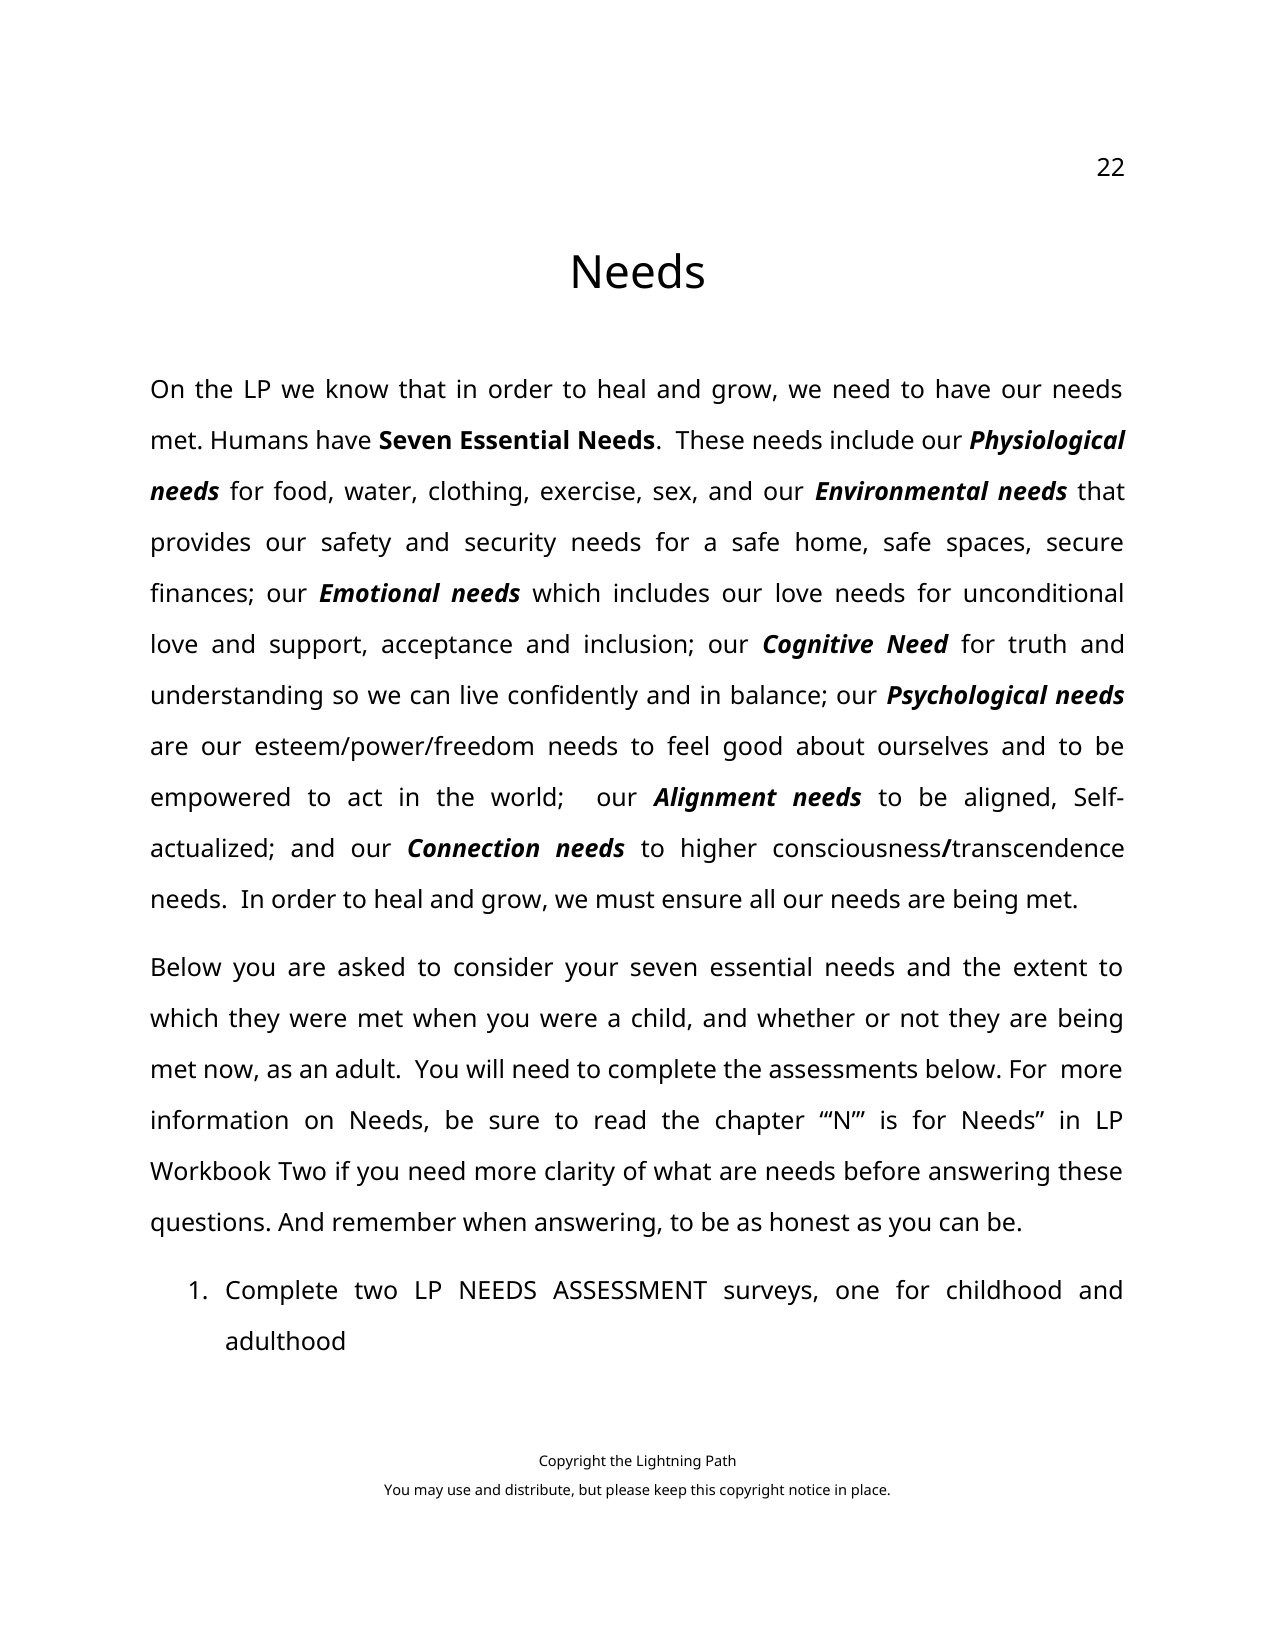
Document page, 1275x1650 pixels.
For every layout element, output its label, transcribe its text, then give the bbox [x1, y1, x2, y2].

text Below you are asked to consider your seven essential needs and the extent to which they were met when you were a child, and whether or not they are being met now, as an adult. You will need to complete the assessments below. For more information on Needs, be sure to read the chapter “‘N’” is for Needs” in LP Workbook Two if you need more clarity of what are needs before answering these questions. And remember when answering, to be as honest as you can be. [150, 950, 1125, 1239]
subtitle Needs [150, 239, 1125, 301]
list Complete two LP NEEDS ASSESSMENT surveys, one for childhood and adulthood [187, 1273, 1125, 1358]
text On the LP we know that in order to heal and grow, we need to have our needs met. Humans have Seven Essential Needs. These needs include our Physiological needs for food, water, clothing, exercise, sex, and our Environmental needs that provides our safety and security needs for a safe home, safe spaces, secure finances; our Emotional needs which includes our love needs for unconditional love and support, acceptance and inclusion; our Cognitive Need for truth and understanding so we can live confidently and in balance; our Psychological needs are our esteem/power/freedom needs to feel good about ourselves and to be empowered to act in the world; our Alignment needs to be aligned, Self-actualized; and our Connection needs to higher consciousness/transcendence needs. In order to heal and grow, we must ensure all our needs are being met. [150, 372, 1125, 916]
